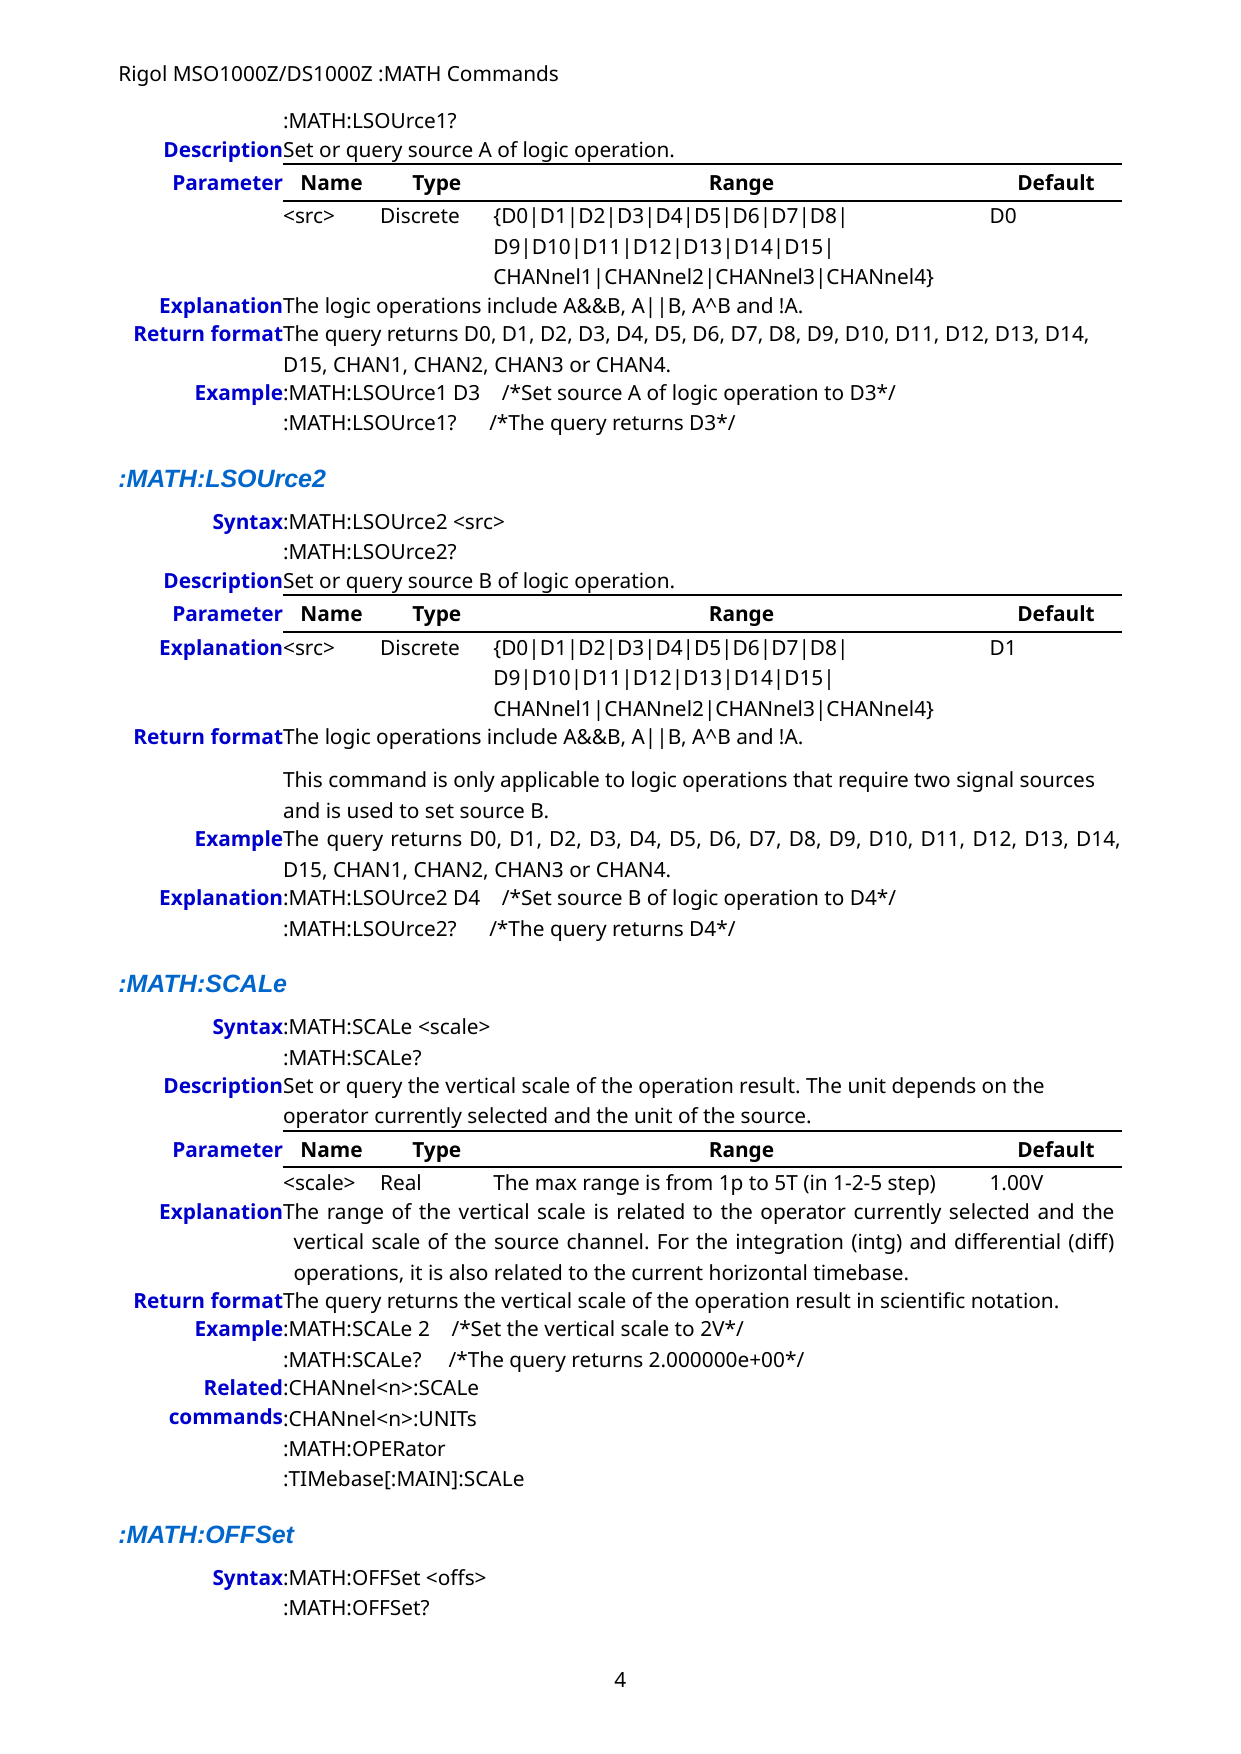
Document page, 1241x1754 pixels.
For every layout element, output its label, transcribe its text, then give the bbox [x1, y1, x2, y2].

table_cell Parameter [118, 163, 283, 199]
table_cell Explanation [118, 1197, 283, 1286]
table_header Syntax [118, 507, 283, 566]
table_cell Set or query source B of logic operation. [283, 566, 1122, 594]
table_cell Parameter [118, 1130, 283, 1166]
table_cell Range [493, 165, 989, 199]
table_header Syntax [118, 106, 283, 135]
table_header Syntax [118, 1563, 283, 1622]
table_cell The range of the vertical scale is related to the operator currently selected and the vertical scale of the source channel. For the integration (intg) and differential (diff) operations, it is also related to the current horizontal timebase. [283, 1197, 1122, 1286]
table_header :MATH:LSOUrce2 <src> :MATH:LSOUrce2? [283, 507, 1122, 566]
table_cell Discrete [380, 633, 493, 722]
table_header :MATH:SCALe <scale> :MATH:SCALe? [283, 1012, 1122, 1071]
table_cell Explanation [118, 291, 283, 319]
table_cell Name [283, 1132, 380, 1166]
table_cell The logic operations include A&&B, A||B, A^B and !A. This command is only applicable to logic operations that require two signal sources and is used to set source B. [283, 722, 1122, 824]
table_cell :CHANnel<n>:SCALe :CHANnel<n>:UNITs :MATH:OPERator :TIMebase[:MAIN]:SCALe [283, 1373, 1122, 1493]
table_cell {D0|D1|D2|D3|D4|D5|D6|D7|D8| D9|D10|D11|D12|D13|D14|D15| CHANnel1|CHANnel2|CHANnel3|CHANnel4} [493, 633, 989, 722]
table_cell Example [118, 1315, 283, 1373]
table_cell Explanation [118, 631, 283, 722]
table_cell Range [493, 596, 989, 631]
table_cell Description [118, 135, 283, 163]
table_cell :MATH:SCALe 2 /*Set the vertical scale to 2V*/ :MATH:SCALe? /*The query returns 2.000000e+00*/ [283, 1315, 1122, 1373]
table_cell D0 [989, 202, 1122, 291]
table_cell Related commands [118, 1373, 283, 1493]
table_cell Set or query source A of logic operation. [283, 135, 1122, 163]
table_cell The max range is from 1p to 5T (in 1-2-5 step) [493, 1168, 989, 1197]
table_cell Type [380, 596, 493, 631]
table_cell Default [989, 1132, 1122, 1166]
table_cell The logic operations include A&&B, A||B, A^B and !A. [283, 291, 1122, 319]
table_cell Name [283, 165, 380, 199]
subtitle :MATH:OFFSet [118, 1519, 1122, 1548]
table_cell <scale> [283, 1168, 380, 1197]
table_cell The query returns D0, D1, D2, D3, D4, D5, D6, D7, D8, D9, D10, D11, D12, D13, D14, D15, CHAN1, CHAN2, CHAN3 or CHAN4. [283, 319, 1122, 378]
table_cell <src> [283, 633, 380, 722]
table_cell Return format [118, 722, 283, 824]
table_cell [118, 1166, 283, 1197]
table_cell :MATH:LSOUrce2 D4 /*Set source B of logic operation to D4*/ :MATH:LSOUrce2? /*The query returns D4*/ [283, 883, 1122, 942]
table_cell Description [118, 1071, 283, 1130]
table_cell Description [118, 566, 283, 594]
table_cell D1 [989, 633, 1122, 722]
subtitle :MATH:LSOUrce2 [118, 463, 1122, 492]
table_cell Range [493, 1132, 989, 1166]
table_cell Default [989, 165, 1122, 199]
table_cell Explanation [118, 883, 283, 942]
table_cell The query returns the vertical scale of the operation result in scientific notation. [283, 1286, 1122, 1314]
table_cell {D0|D1|D2|D3|D4|D5|D6|D7|D8| D9|D10|D11|D12|D13|D14|D15| CHANnel1|CHANnel2|CHANnel3|CHANnel4} [493, 202, 989, 291]
table_cell Example [118, 824, 283, 883]
table_cell Parameter [118, 594, 283, 631]
table_cell Name [283, 596, 380, 631]
table_cell :MATH:LSOUrce1 D3 /*Set source A of logic operation to D3*/ :MATH:LSOUrce1? /*The query returns D3*/ [283, 378, 1122, 437]
table_cell Default [989, 596, 1122, 631]
table_cell The query returns D0, D1, D2, D3, D4, D5, D6, D7, D8, D9, D10, D11, D12, D13, D14, D15, CHAN1, CHAN2, CHAN3 or CHAN4. [283, 824, 1122, 883]
subtitle :MATH:SCALe [118, 969, 1122, 997]
table_cell <src> [283, 202, 380, 291]
table_cell Set or query the vertical scale of the operation result. The unit depends on the operator currently selected and the unit of the source. [283, 1071, 1122, 1130]
table_cell Return format [118, 1286, 283, 1314]
table_cell Type [380, 165, 493, 199]
table_header :MATH:LSOUrce1 <src> :MATH:LSOUrce1? [283, 106, 1122, 135]
table_cell Example [118, 378, 283, 437]
table_header :MATH:OFFSet <offs> :MATH:OFFSet? [283, 1563, 1122, 1622]
table_cell Real [380, 1168, 493, 1197]
table_cell [118, 200, 283, 291]
table_cell Type [380, 1132, 493, 1166]
table_cell 1.00V [989, 1168, 1122, 1197]
table_header Syntax [118, 1012, 283, 1071]
table_cell Discrete [380, 202, 493, 291]
table_cell Return format [118, 319, 283, 378]
